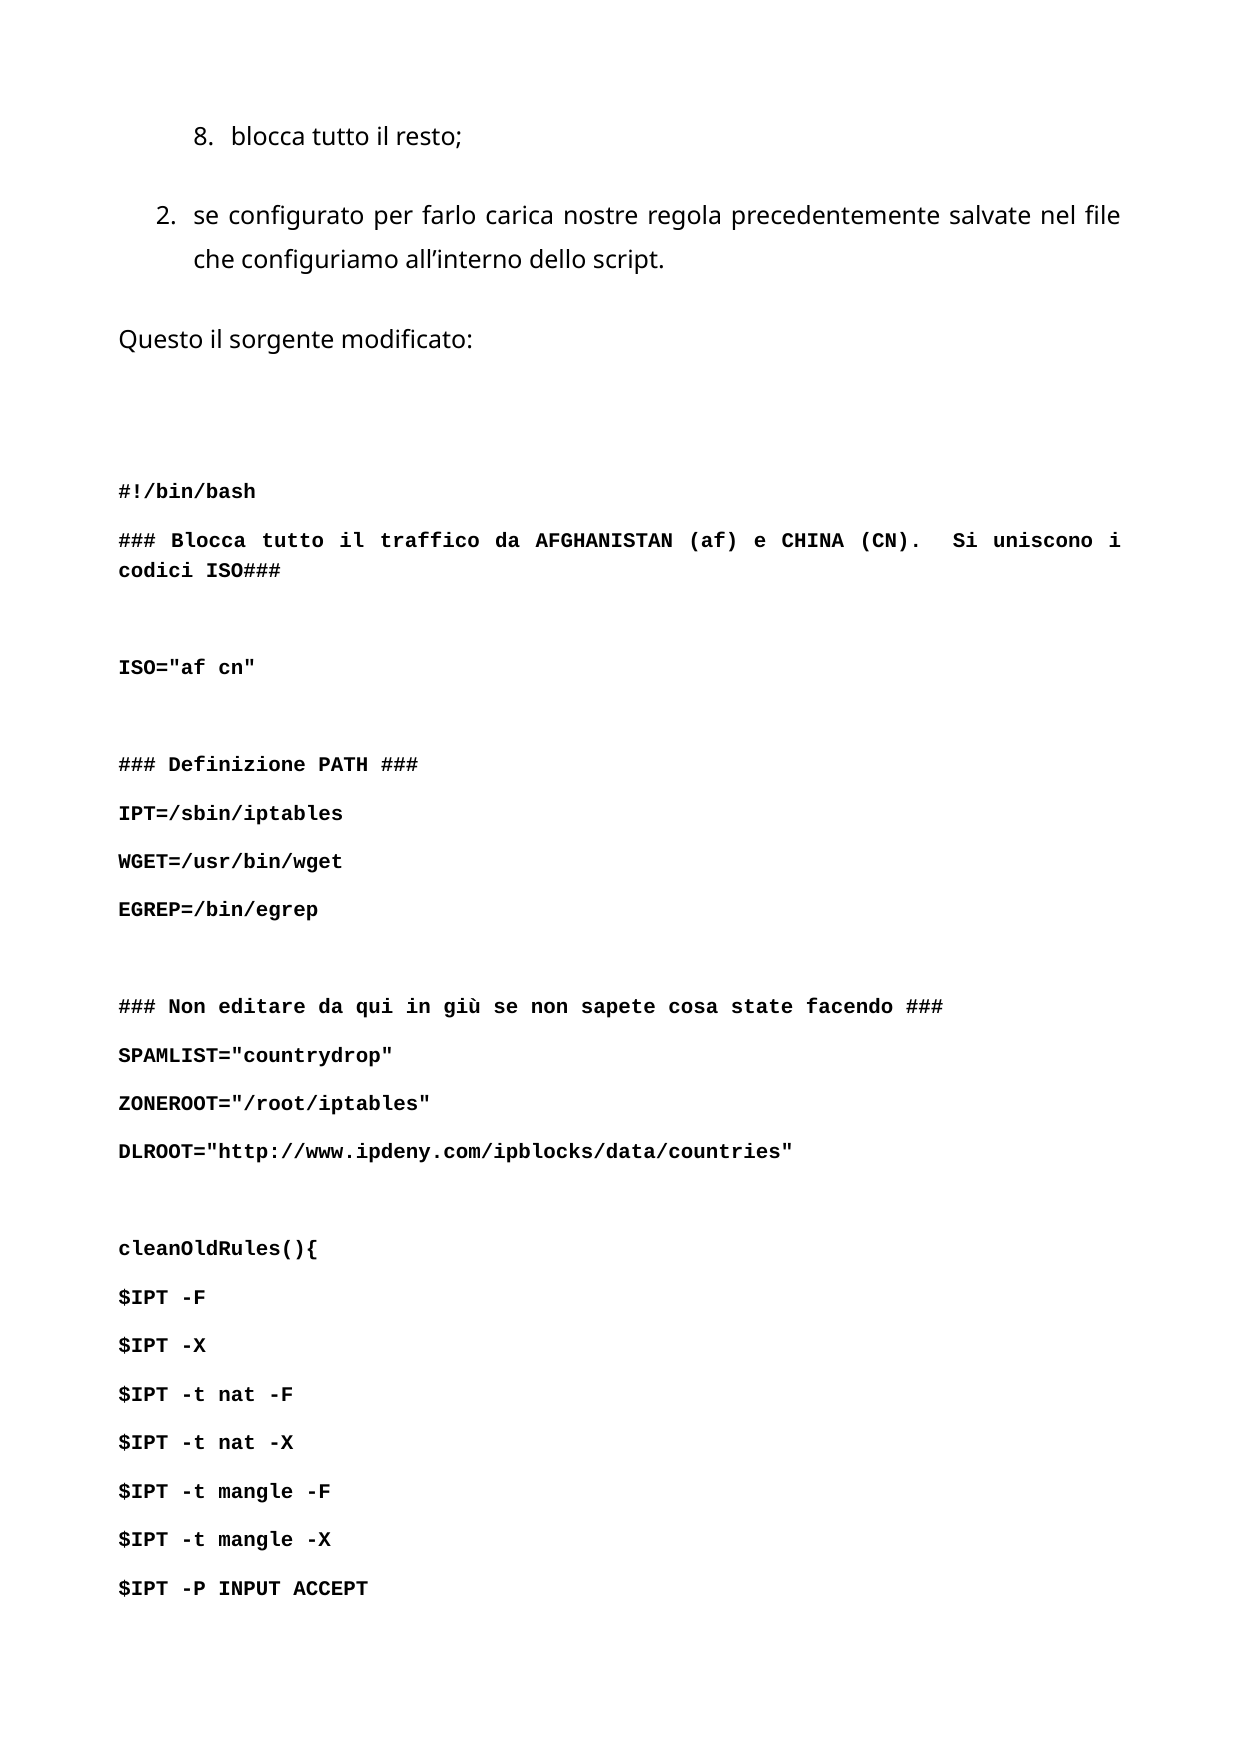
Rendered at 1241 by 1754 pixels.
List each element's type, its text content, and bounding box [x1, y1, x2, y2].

text $IPT -F [118, 1287, 1122, 1311]
text SPAMLIST="countrydrop" [118, 1045, 1122, 1068]
list se configurato per farlo carica nostre regola precedentemente salvate nel file che configuriamo all’interno dello script. [156, 198, 1122, 276]
text Questo il sorgente modificato: [118, 322, 1122, 356]
text DLROOT="http://www.ipdeny.com/ipblocks/data/countries" [118, 1142, 1122, 1165]
text $IPT -X [118, 1335, 1122, 1359]
text #!/bin/bash [118, 481, 1122, 505]
text $IPT -t nat -X [118, 1432, 1122, 1456]
text cleanOldRules(){ [118, 1238, 1122, 1262]
list blocca tutto il resto; [193, 118, 1122, 152]
text ZONEROOT="/root/iptables" [118, 1093, 1122, 1117]
text EGREP=/bin/egrep [118, 899, 1122, 923]
text WGET=/usr/bin/wget [118, 851, 1122, 874]
text $IPT -t mangle -X [118, 1529, 1122, 1553]
text ### Blocca tutto il traffico da AFGHANISTAN (af) e CHINA (CN). Si uniscono i codici ISO### [118, 529, 1122, 584]
text $IPT -t nat -F [118, 1384, 1122, 1407]
text ### Definizione PATH ### [118, 754, 1122, 778]
text IPT=/sbin/iptables [118, 802, 1122, 826]
text ISO="af cn" [118, 657, 1122, 681]
text $IPT -t mangle -F [118, 1481, 1122, 1504]
text ### Non editare da qui in giù se non sapete cosa state facendo ### [118, 996, 1122, 1020]
text $IPT -P INPUT ACCEPT [118, 1577, 1122, 1601]
